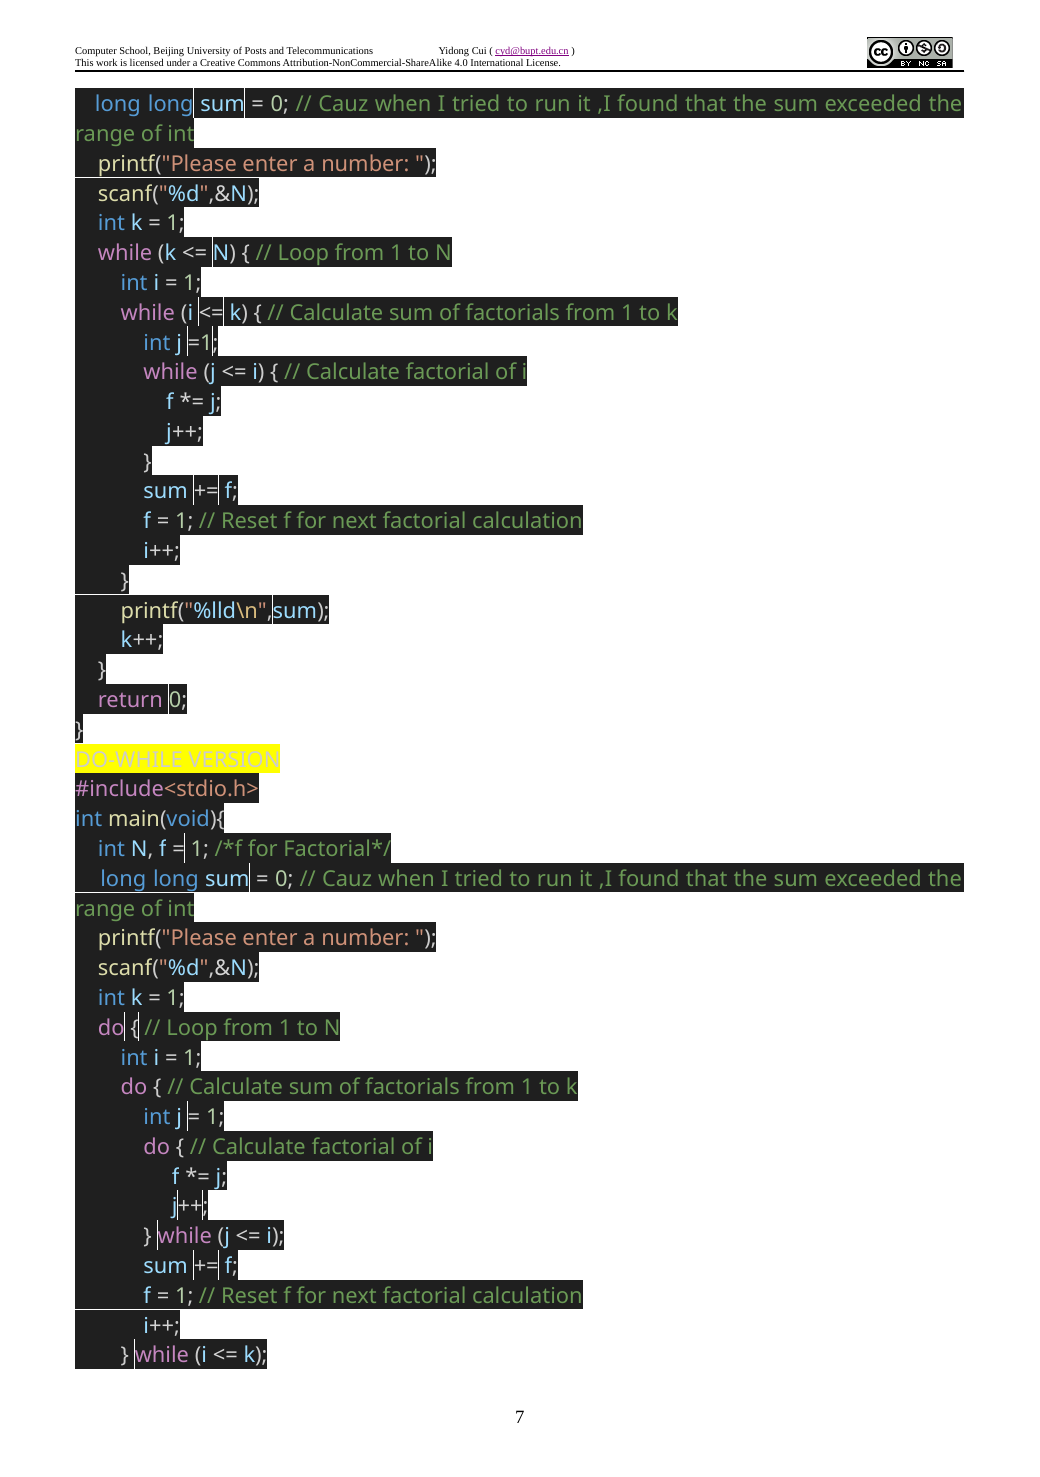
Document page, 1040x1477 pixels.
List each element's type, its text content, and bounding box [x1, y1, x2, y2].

text i++; [75, 535, 964, 565]
text } [75, 446, 964, 475]
text #include<stdio.h> [75, 773, 964, 803]
text DO-WHILE VERSION [75, 743, 964, 773]
text int j =1; [75, 326, 964, 356]
text int k = 1; [75, 207, 964, 237]
text sum += f; [75, 1250, 964, 1280]
text sum += f; [75, 475, 964, 505]
text int i = 1; [75, 267, 964, 297]
text int k = 1; [75, 982, 964, 1012]
text scanf("%d",&N); [75, 177, 964, 207]
text scanf("%d",&N); [75, 952, 964, 982]
text printf("Please enter a number: "); [75, 922, 964, 952]
text f = 1; // Reset f for next factorial calculation [75, 1280, 964, 1309]
text } while (j <= i); [75, 1220, 964, 1250]
text do { // Loop from 1 to N [75, 1012, 964, 1041]
picture [867, 37, 953, 68]
text int i = 1; [75, 1041, 964, 1071]
text return 0; [75, 684, 964, 714]
text } [75, 714, 964, 743]
text printf("Please enter a number: "); [75, 148, 964, 177]
text int N, f = 1; /*f for Factorial*/ [75, 833, 964, 863]
text } while (i <= k); [75, 1339, 964, 1369]
text } [75, 565, 964, 594]
text j++; [75, 416, 964, 446]
text f = 1; // Reset f for next factorial calculation [75, 505, 964, 535]
text long long sum = 0; // Cauz when I tried to run it ,I found that the sum exceeded the range of int [75, 863, 964, 922]
text int j = 1; [75, 1101, 964, 1131]
text do { // Calculate sum of factorials from 1 to k [75, 1071, 964, 1101]
text while (i <= k) { // Calculate sum of factorials from 1 to k [75, 297, 964, 326]
text printf("%lld\n",sum); [75, 594, 964, 624]
text while (k <= N) { // Loop from 1 to N [75, 237, 964, 267]
text int main(void){ [75, 803, 964, 833]
text i++; [75, 1309, 964, 1339]
text f *= j; [75, 386, 964, 416]
text k++; [75, 624, 964, 654]
text long long sum = 0; // Cauz when I tried to run it ,I found that the sum exceeded the range of int [75, 88, 964, 148]
text f *= j; [75, 1161, 964, 1190]
text while (j <= i) { // Calculate factorial of i [75, 356, 964, 386]
text } [75, 654, 964, 684]
text do { // Calculate factorial of i [75, 1131, 964, 1161]
text j++; [75, 1190, 964, 1220]
